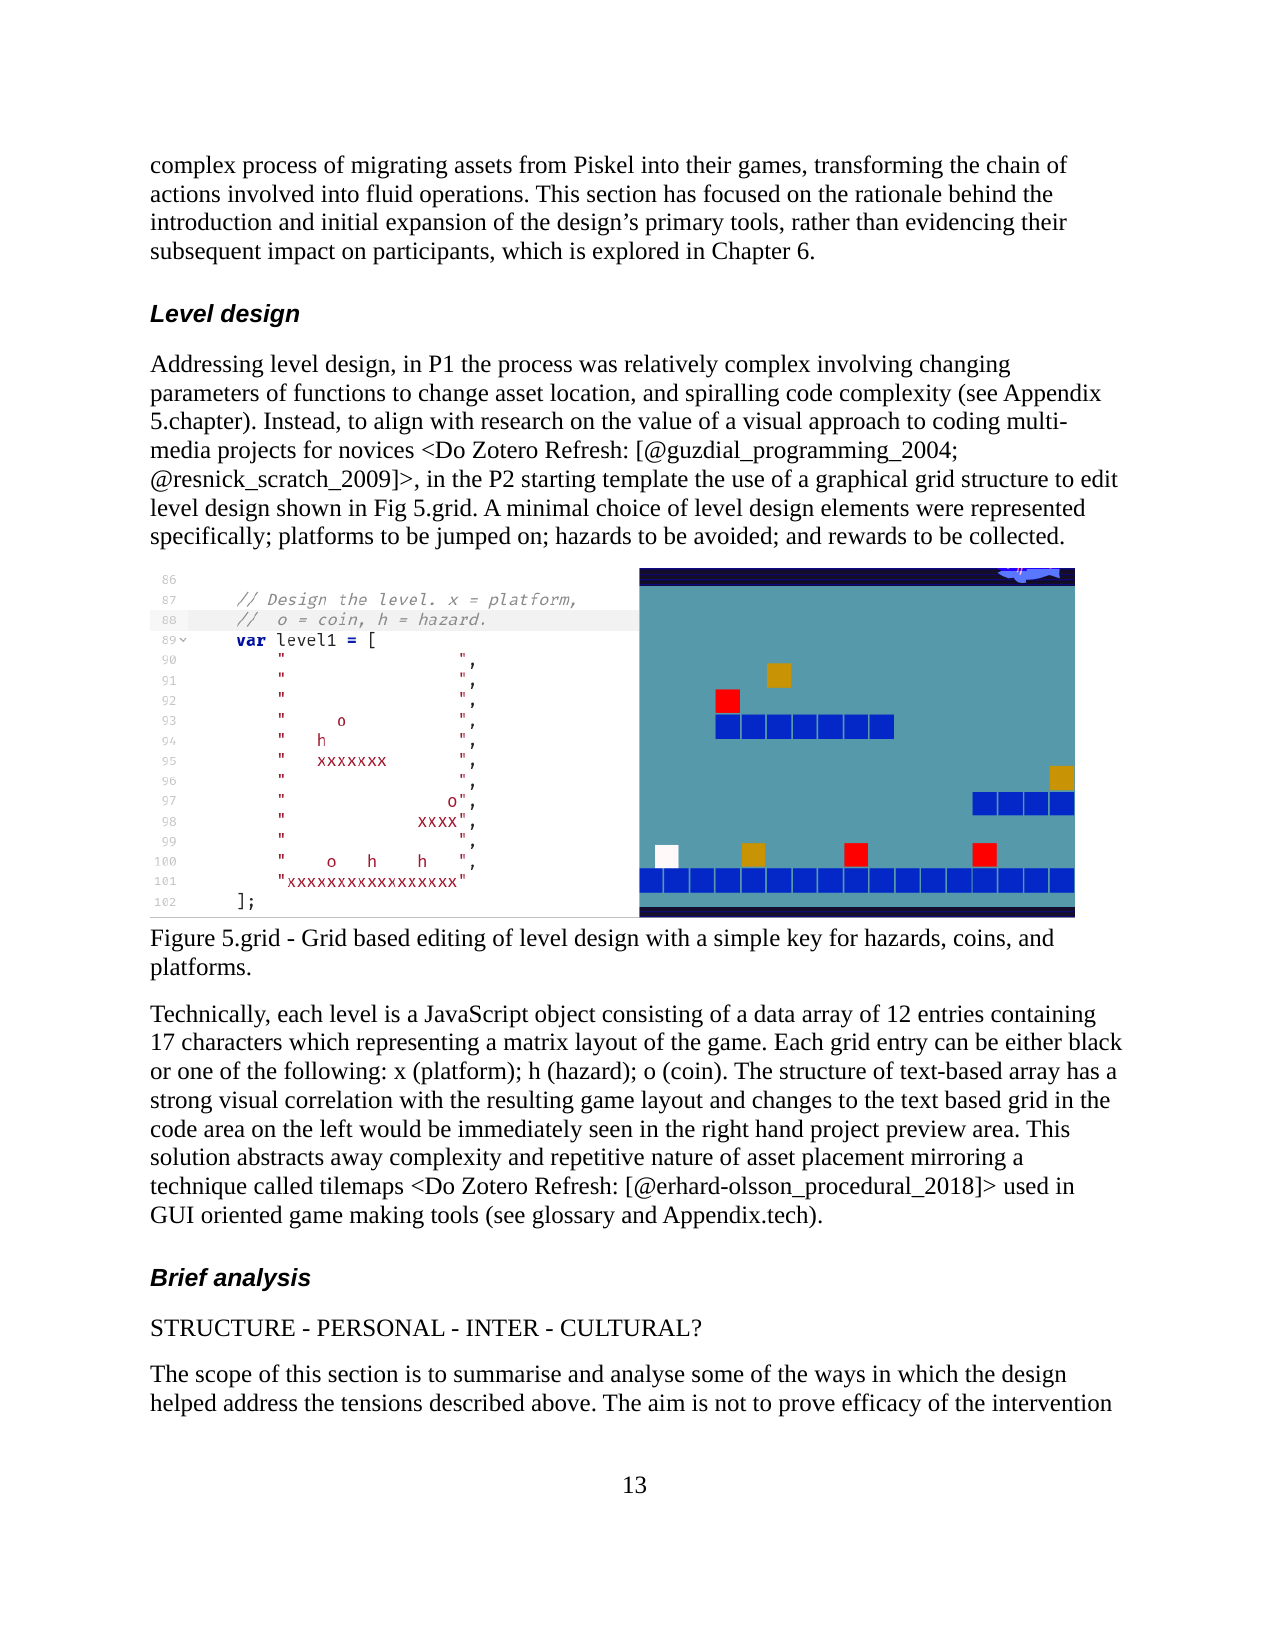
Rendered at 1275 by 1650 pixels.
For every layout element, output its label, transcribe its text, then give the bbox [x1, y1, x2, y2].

text complex process of migrating assets from Piskel into their games, transforming the chain of actions involved into fluid operations. This section has focused on the rationale behind the introduction and initial expansion of the design’s primary tools, rather than evidencing their subsequent impact on participants, which is explored in Chapter 6. [150, 150, 1125, 265]
subtitle Level design [150, 299, 1125, 327]
text Addressing level design, in P1 the process was relatively complex involving changing parameters of functions to change asset location, and spiralling code complexity (see Appendix 5.chapter). Instead, to align with research on the value of a visual approach to coding multi-media projects for novices <Do Zotero Refresh: [@guzdial_programming_2004; @resnick_scratch_2009]>, in the P2 starting template the use of a graphical grid structure to edit level design shown in Fig 5.grid. A minimal choice of level design elements were represented specifically; platforms to be jumped on; hazards to be avoided; and rewards to be collected. [150, 349, 1125, 550]
text Figure 5.grid - Grid based editing of level design with a simple key for hazards, coins, and platforms. [150, 568, 1125, 981]
text The scope of this section is to summarise and analyse some of the ways in which the design helped address the tensions described above. The aim is not to prove efficacy of the intervention [150, 1359, 1125, 1417]
picture [150, 568, 1077, 918]
text STRUCTURE - PERSONAL - INTER - CULTURAL? [150, 1313, 1125, 1341]
text Technically, each level is a JavaScript object consisting of a data array of 12 entries containing 17 characters which representing a matrix layout of the game. Each grid entry can be either black or one of the following: x (platform); h (hazard); o (coin). The structure of text-based array has a strong visual correlation with the resulting game layout and changes to the text based grid in the code area on the left would be immediately seen in the right hand project preview area. This solution abstracts away complexity and repetitive nature of asset placement mirroring a technique called tilemaps <Do Zotero Refresh: [@erhard-olsson_procedural_2018]> used in GUI oriented game making tools (see glossary and Appendix.tech). [150, 999, 1125, 1229]
subtitle Brief analysis [150, 1263, 1125, 1291]
